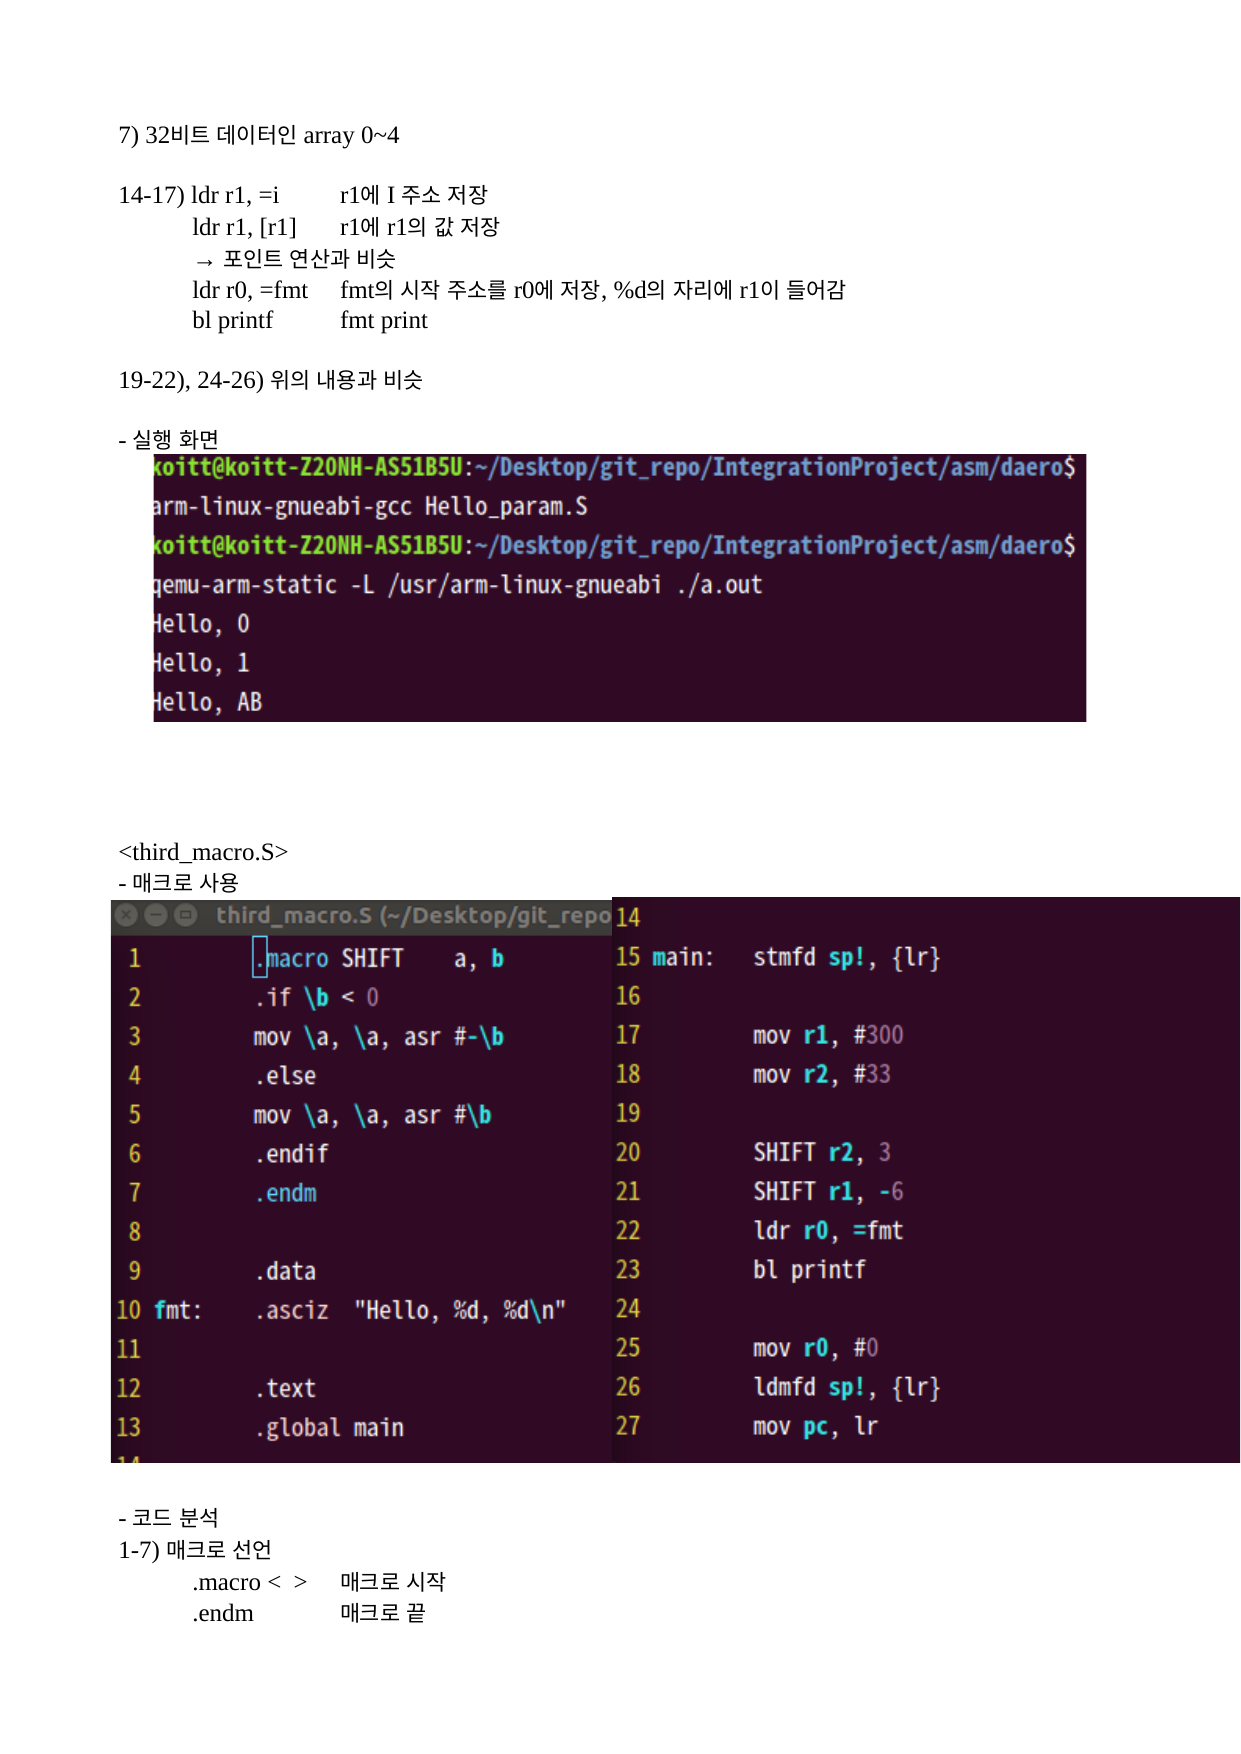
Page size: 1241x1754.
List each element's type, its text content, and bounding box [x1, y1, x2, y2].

picture [153, 454, 1087, 722]
text 14-17) ldr r1, =i r1에 I 주소 저장 [118, 178, 1122, 210]
text ldr r1, [r1] r1에 r1의 값 저장 [118, 210, 1122, 242]
picture [110, 897, 1241, 1463]
text 19-22), 24-26) 위의 내용과 비슷 [118, 363, 1122, 394]
text <third_macro.S> [118, 837, 1122, 866]
text - 코드 분석 [118, 1501, 1122, 1533]
text - 매크로 사용 [118, 866, 1122, 897]
text .macro < > 매크로 시작 [118, 1564, 1122, 1596]
text bl printf fmt print [118, 305, 1122, 334]
text ldr r0, =fmt fmt의 시작 주소를 r0에 저장, %d의 자리에 r1이 들어감 [118, 273, 1122, 305]
text .endm 매크로 끝 [118, 1596, 1122, 1628]
text → 포인트 연산과 비슷 [118, 242, 1122, 273]
text 1-7) 매크로 선언 [118, 1533, 1122, 1564]
text - 실행 화면 [118, 423, 1122, 455]
text 7) 32비트 데이터인 array 0~4 [118, 118, 1122, 150]
